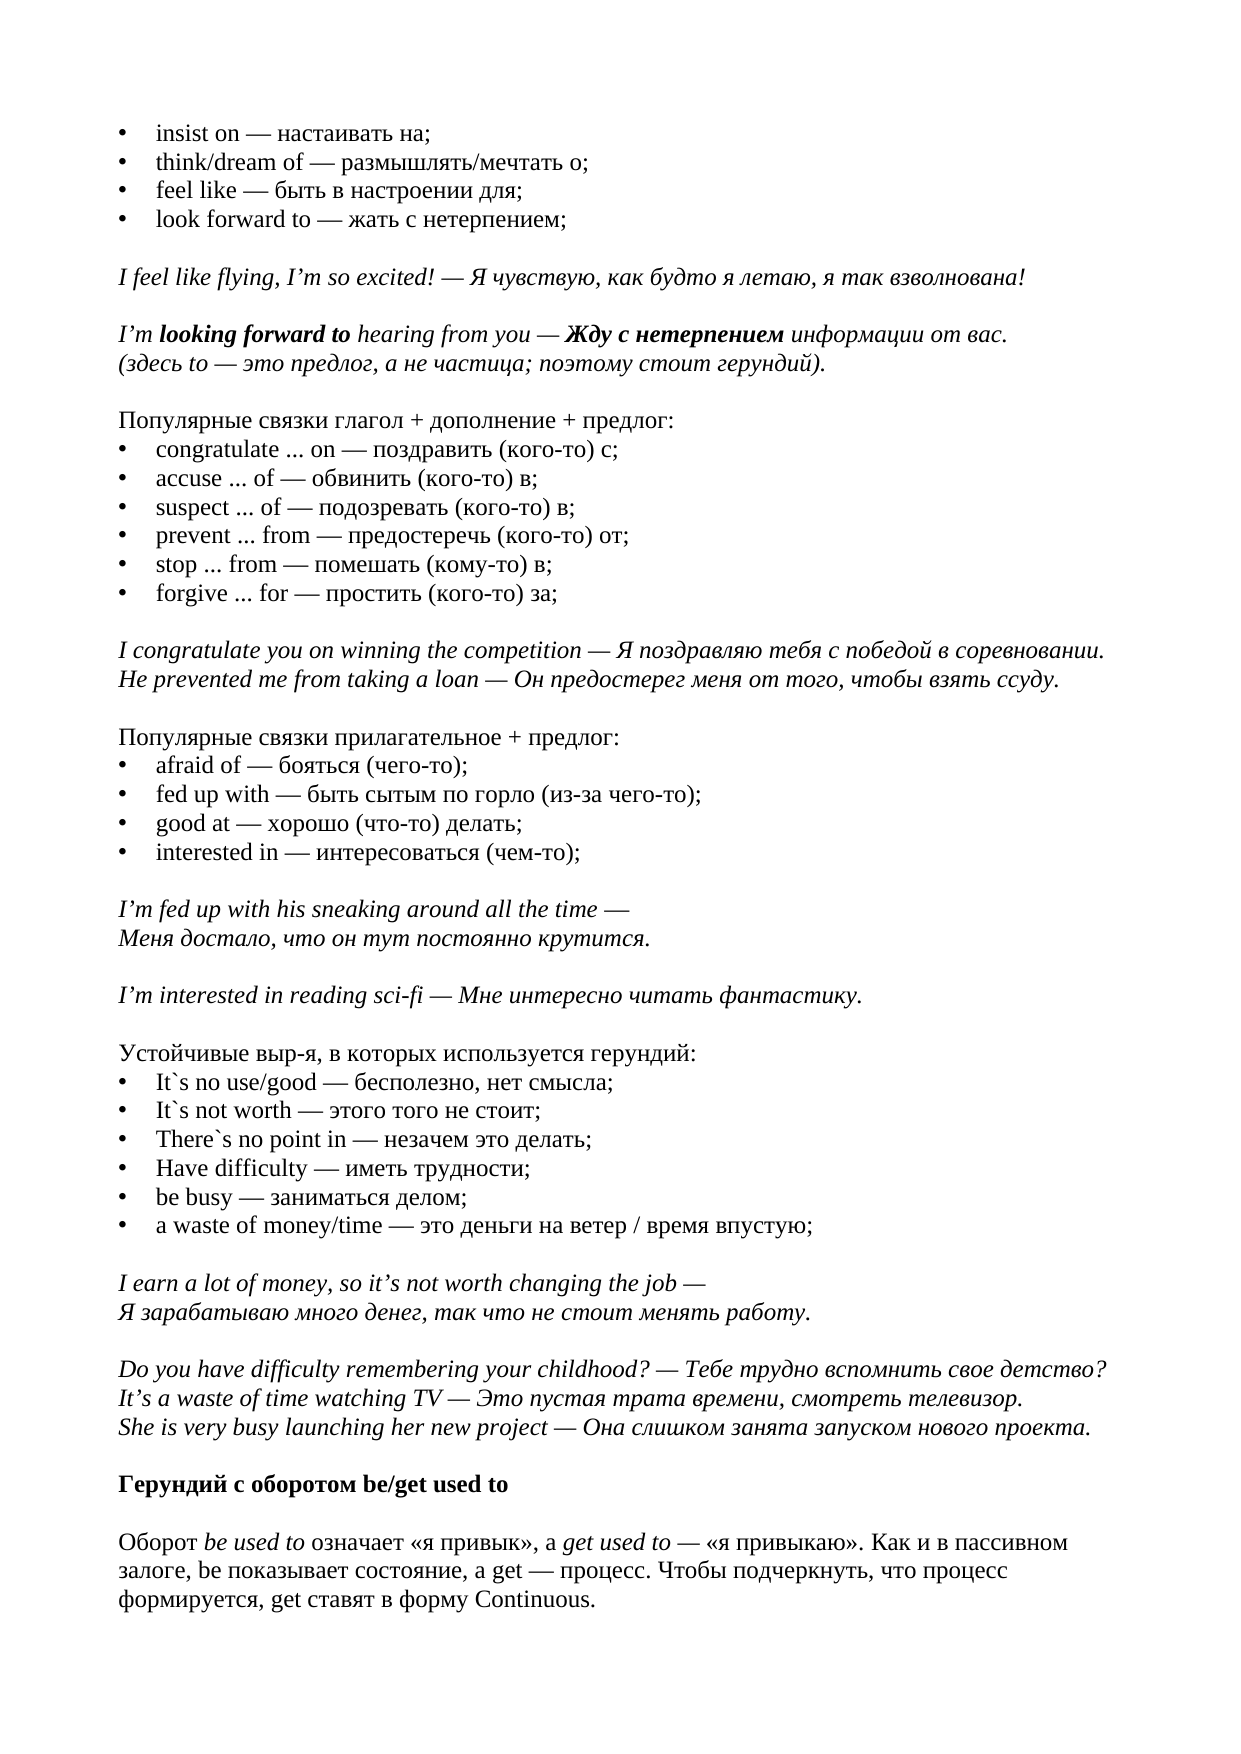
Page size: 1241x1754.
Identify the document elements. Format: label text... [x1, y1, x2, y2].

text (здесь to — это предлог, а не частица; поэтому стоит герундий). [118, 348, 1122, 377]
text He prevented me from taking a loan — Он предостерег меня от того, чтобы взять ссуду. [118, 664, 1122, 693]
list good at — хорошо (что-то) делать; [118, 808, 1122, 837]
list feel like — быть в настроении для; [118, 176, 1122, 204]
list Have difficulty — иметь трудности; [118, 1153, 1122, 1182]
list stop ... from — помешать (кому-то) в; [118, 549, 1122, 578]
text Оборот be used to означает «я привык», а get used to — «я привыкаю». Как и в пассивном залоге, be показывает состояние, а get — процесс. Чтобы подчеркнуть, что процесс формируется, get ставят в форму Continuous. [118, 1527, 1122, 1613]
list look forward to — жать с нетерпением; [118, 204, 1122, 233]
text Do you have difficulty remembering your childhood? — Тебе трудно вспомнить свое детство? [118, 1354, 1122, 1383]
text Устойчивые выр-я, в которых используется герундий: [118, 1038, 1122, 1067]
text Меня достало, что он тут постоянно крутится. [118, 923, 1122, 952]
list It`s not worth — этого того не стоит; [118, 1096, 1122, 1124]
list insist on — настаивать на; [118, 118, 1122, 147]
text Я зарабатываю много денег, так что не стоит менять работу. [118, 1297, 1122, 1326]
list prevent ... from — предостеречь (кого-то) от; [118, 521, 1122, 549]
text I’m interested in reading sci-fi — Мне интересно читать фантастику. [118, 981, 1122, 1009]
list forgive ... for — простить (кого-то) за; [118, 578, 1122, 607]
text I feel like flying, I’m so excited! — Я чувствую, как будто я летаю, я так взволнована! [118, 262, 1122, 291]
text Популярные связки прилагательное + предлог: [118, 722, 1122, 751]
list It`s no use/good — бесполезно, нет смысла; [118, 1067, 1122, 1096]
text I’m looking forward to hearing from you — Жду с нетерпением информации от вас. [118, 319, 1122, 348]
text I earn a lot of money, so it’s not worth changing the job — [118, 1268, 1122, 1297]
text I’m fed up with his sneaking around all the time — [118, 894, 1122, 923]
list fed up with — быть сытым по горло (из-за чего-то); [118, 779, 1122, 808]
text Популярные связки глагол + дополнение + предлог: [118, 406, 1122, 434]
list a waste of money/time — это деньги на ветер / время впустую; [118, 1211, 1122, 1239]
text She is very busy launching her new project — Она слишком занята запуском нового проекта. [118, 1412, 1122, 1441]
list be busy — заниматься делом; [118, 1182, 1122, 1211]
list afraid of — бояться (чего-то); [118, 751, 1122, 779]
text Герундий с оборотом be/get used to [118, 1469, 1122, 1498]
text I congratulate you on winning the competition — Я поздравляю тебя с победой в соревновании. [118, 636, 1122, 664]
list accuse ... of — обвинить (кого-то) в; [118, 463, 1122, 492]
list congratulate ... on — поздравить (кого-то) с; [118, 434, 1122, 463]
list suspect ... of — подозревать (кого-то) в; [118, 492, 1122, 521]
list interested in — интересоваться (чем-то); [118, 837, 1122, 866]
text It’s a waste of time watching TV — Это пустая трата времени, смотреть телевизор. [118, 1383, 1122, 1412]
list think/dream of — размышлять/мечтать о; [118, 147, 1122, 176]
list There`s no point in — незачем это делать; [118, 1124, 1122, 1153]
